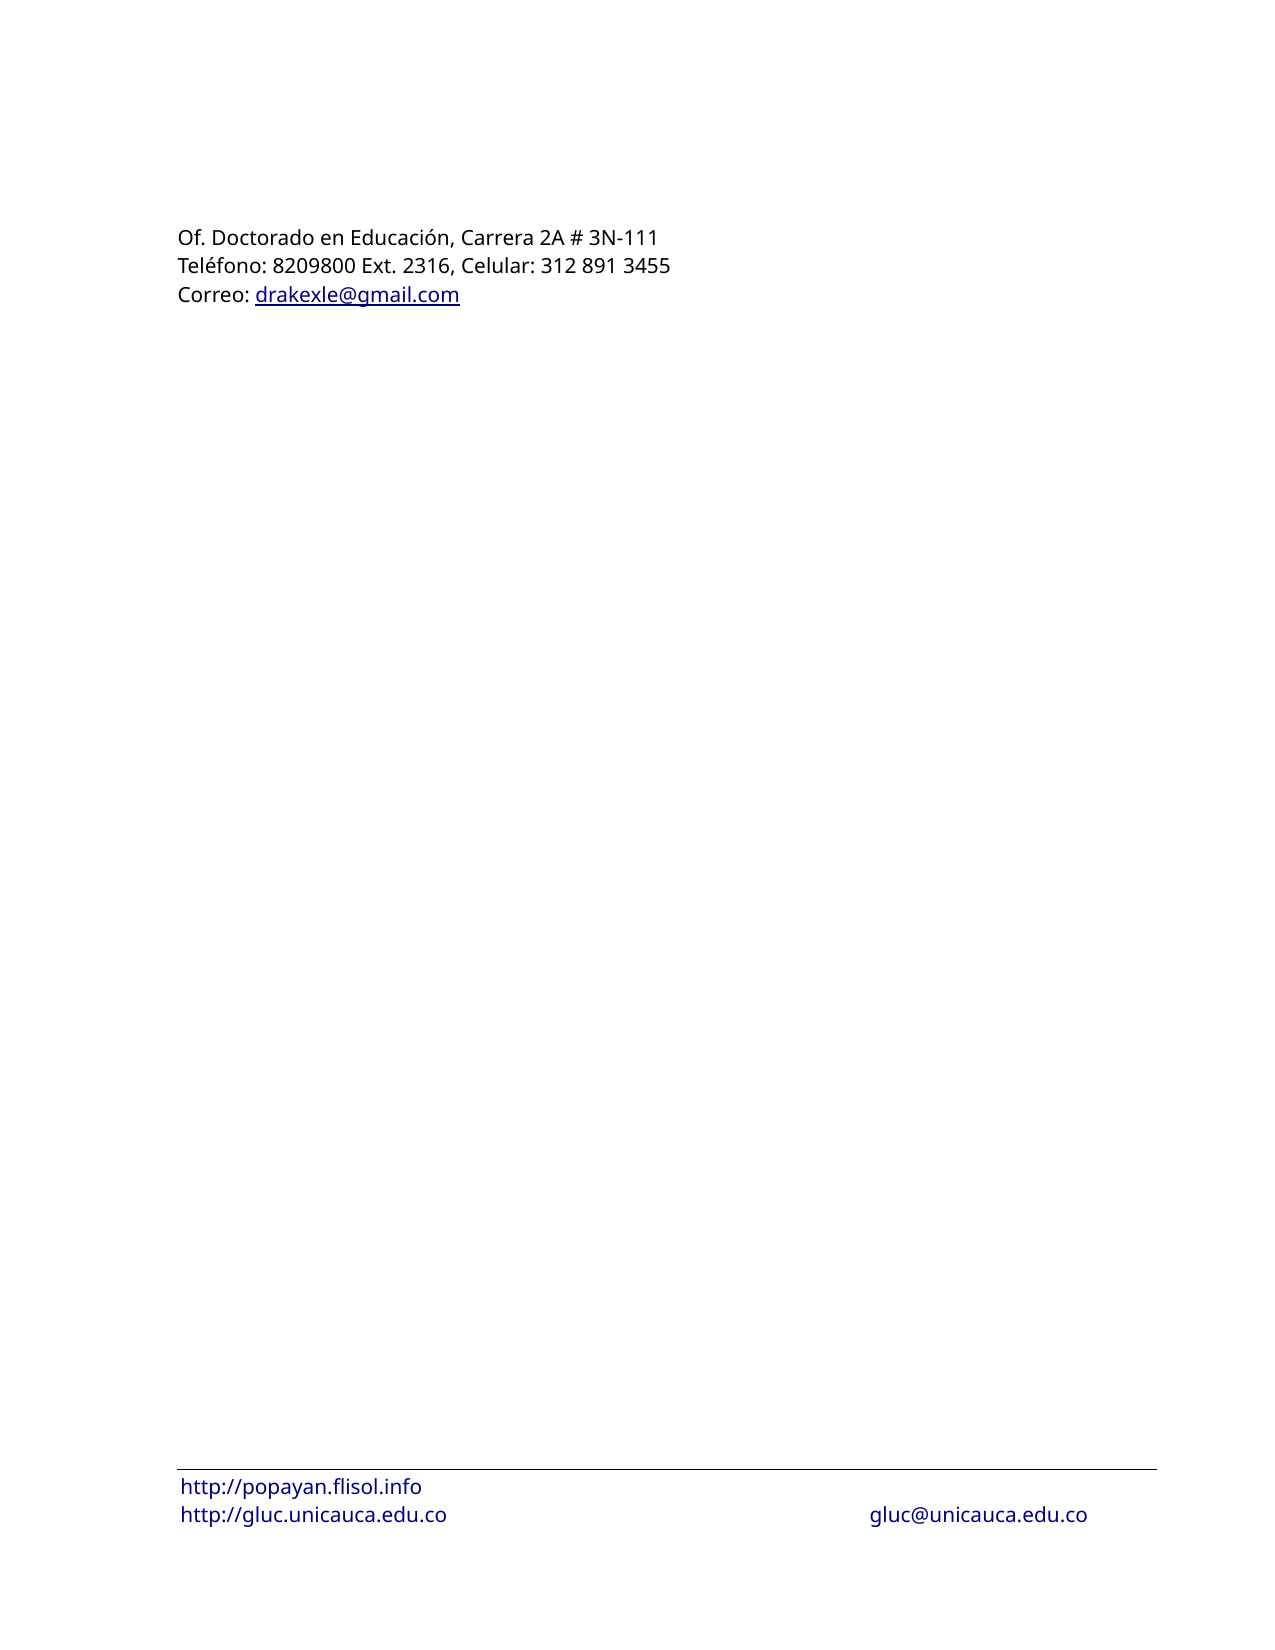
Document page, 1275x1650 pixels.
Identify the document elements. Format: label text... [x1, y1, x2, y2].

text Of. Doctorado en Educación, Carrera 2A # 3N-111 Teléfono: 8209800 Ext. 2316, Celular: 312 891 3455 Correo: drakexle@gmail.com [177, 223, 1157, 308]
